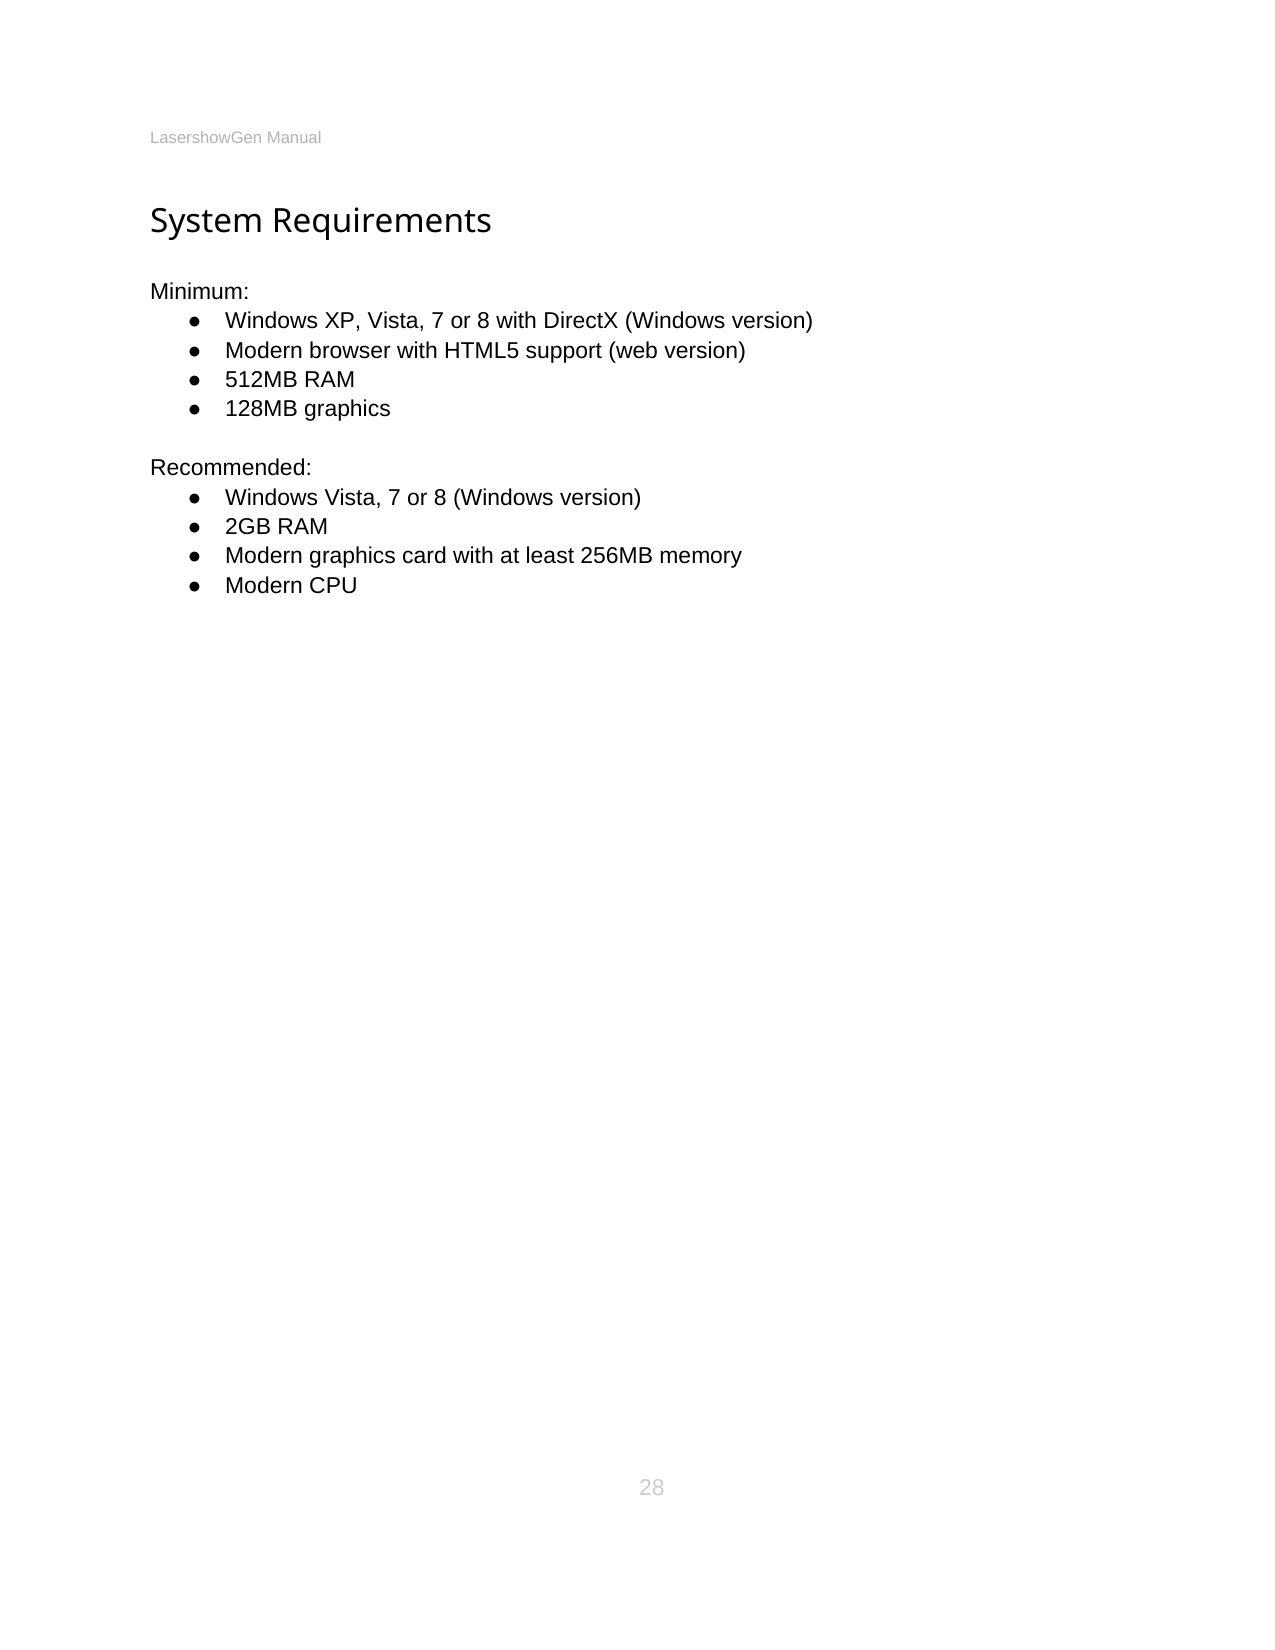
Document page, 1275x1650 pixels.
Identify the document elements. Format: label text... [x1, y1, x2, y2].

list Windows Vista, 7 or 8 (Windows version) [187, 484, 1153, 510]
list Modern graphics card with at least 256MB memory [187, 543, 1153, 569]
list Windows XP, Vista, 7 or 8 with DirectX (Windows version) [187, 308, 1153, 334]
subtitle System Requirements [150, 197, 1153, 242]
list 2GB RAM [187, 514, 1153, 539]
list 512MB RAM [187, 367, 1153, 392]
list Modern CPU [187, 572, 1153, 598]
text Recommended: [150, 455, 1153, 481]
list 128MB graphics [187, 396, 1153, 422]
text Minimum: [150, 279, 1153, 304]
list Modern browser with HTML5 support (web version) [187, 337, 1153, 363]
